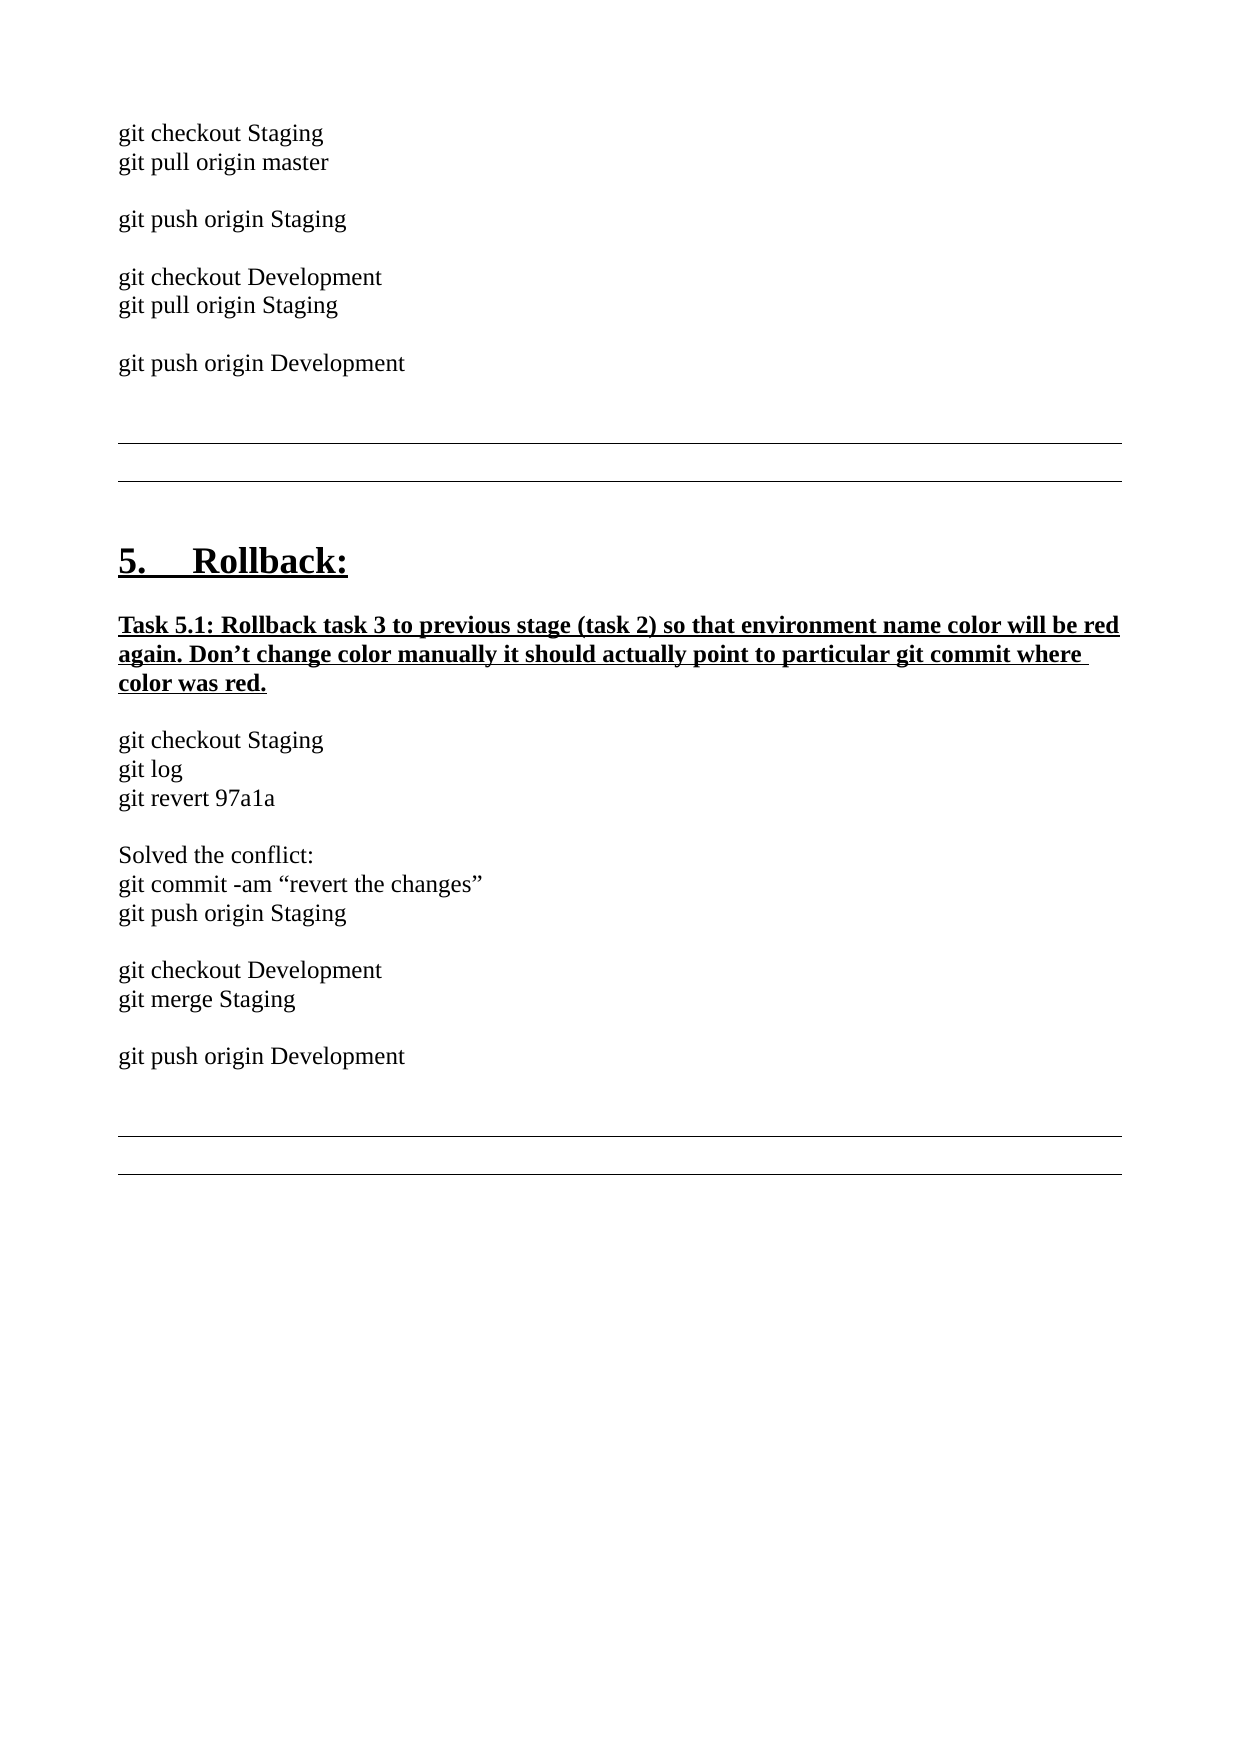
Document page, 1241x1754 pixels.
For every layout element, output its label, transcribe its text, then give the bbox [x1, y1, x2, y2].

text git push origin Staging [118, 204, 1122, 233]
text git checkout Development [118, 955, 1122, 984]
text git pull origin Staging [118, 291, 1122, 319]
text git merge Staging [118, 984, 1122, 1013]
text git checkout Development [118, 262, 1122, 291]
text git log [118, 754, 1122, 783]
text git push origin Staging [118, 898, 1122, 926]
text Task 5.1: Rollback task 3 to previous stage (task 2) so that environment name color will be red again. Don’t change color manually it should actually point to particular git commit where color was red. [118, 610, 1122, 696]
text git revert 97a1a [118, 783, 1122, 811]
text git checkout Staging [118, 118, 1122, 147]
text Solved the conflict: [118, 840, 1122, 869]
text git checkout Staging [118, 725, 1122, 754]
text git push origin Development [118, 348, 1122, 377]
text git commit -am “revert the changes” [118, 869, 1122, 898]
text 5. Rollback: [118, 538, 1122, 581]
text git pull origin master [118, 147, 1122, 176]
text git push origin Development [118, 1041, 1122, 1070]
